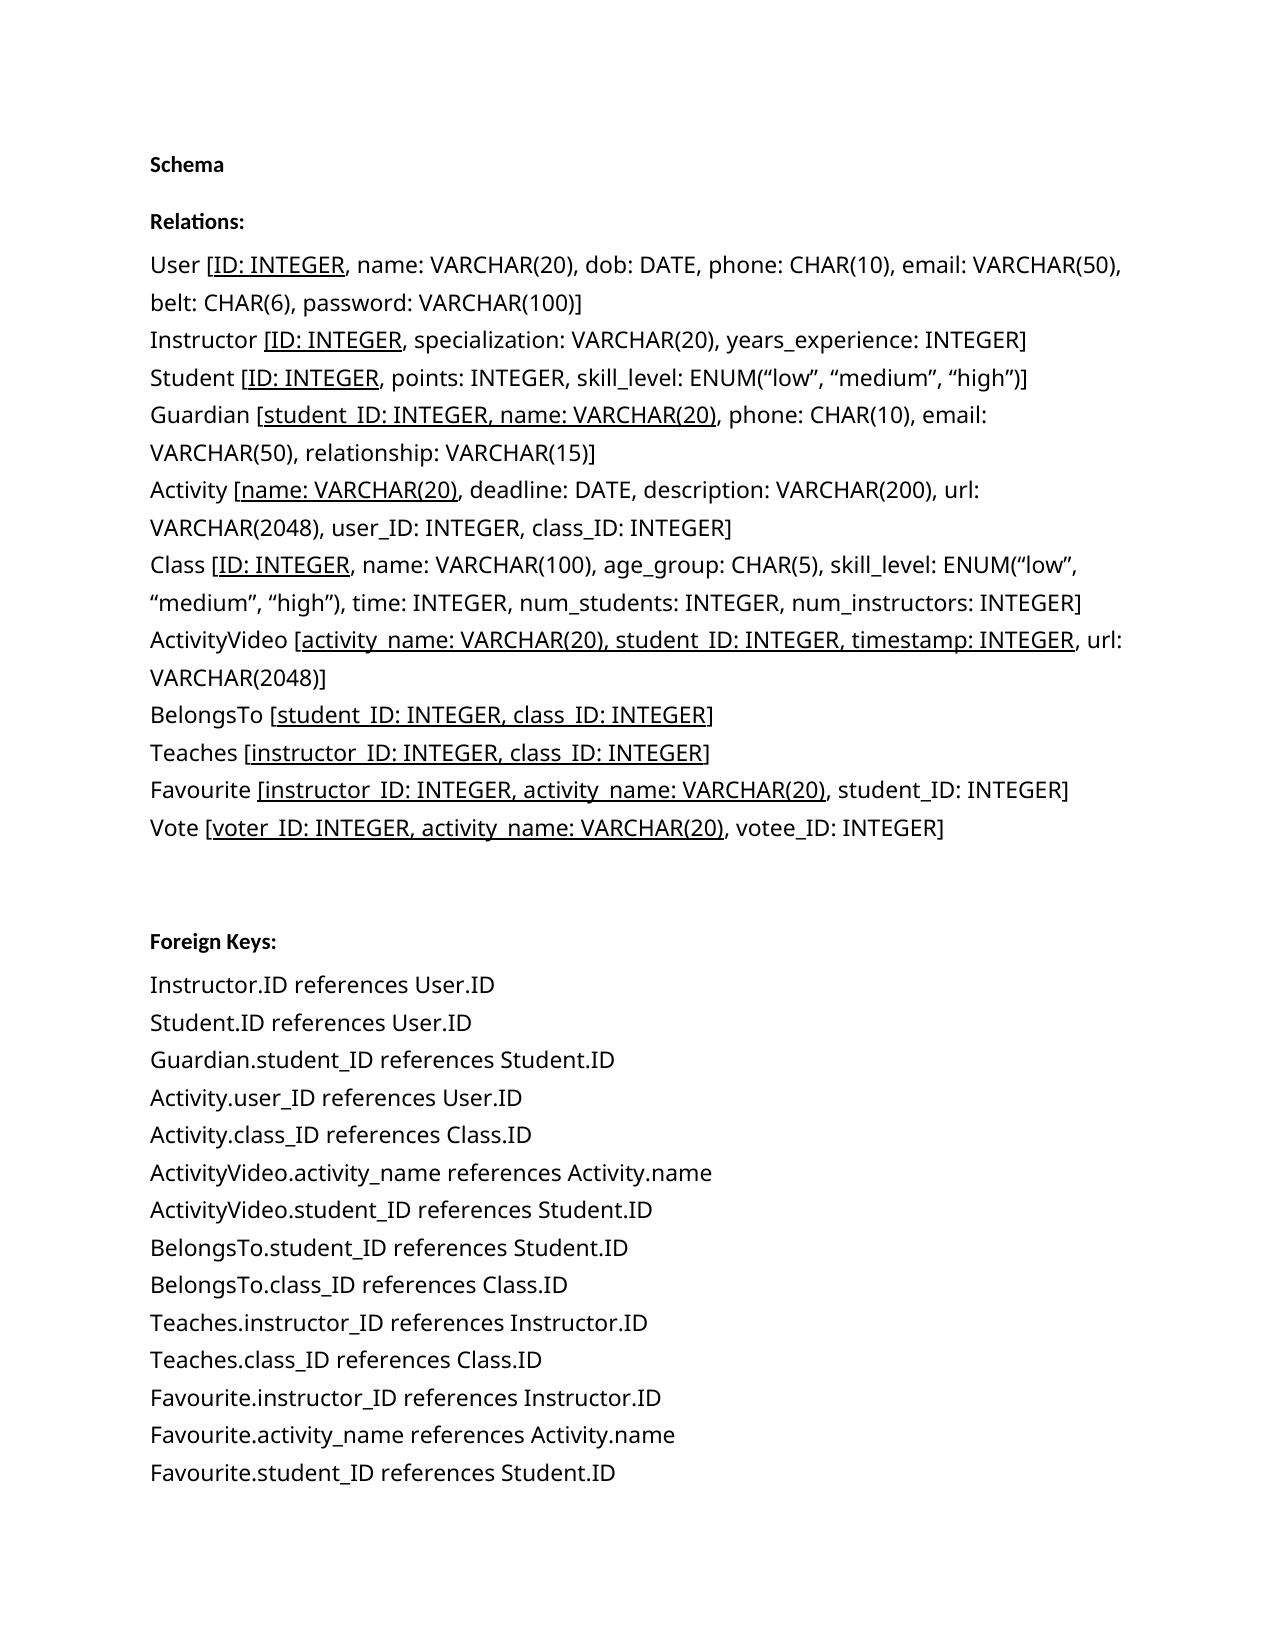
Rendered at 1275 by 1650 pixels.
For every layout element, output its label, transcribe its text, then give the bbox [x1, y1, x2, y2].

text Student.ID references User.ID [150, 1007, 1125, 1038]
text Vote [voter_ID: INTEGER, activity_name: VARCHAR(20), votee_ID: INTEGER] [150, 812, 1125, 843]
text Class [ID: INTEGER, name: VARCHAR(100), age_group: CHAR(5), skill_level: ENUM(“low”, “medium”, “high”), time: INTEGER, num_students: INTEGER, num_instructors: INTEGER] [150, 549, 1125, 618]
text BelongsTo.student_ID references Student.ID [150, 1232, 1125, 1263]
text Activity [name: VARCHAR(20), deadline: DATE, description: VARCHAR(200), url: VARCHAR(2048), user_ID: INTEGER, class_ID: INTEGER] [150, 474, 1125, 543]
text Guardian.student_ID references Student.ID [150, 1044, 1125, 1076]
text Favourite.student_ID references Student.ID [150, 1457, 1125, 1488]
text BelongsTo [student_ID: INTEGER, class_ID: INTEGER] [150, 699, 1125, 730]
text Instructor.ID references User.ID [150, 969, 1125, 1001]
text Teaches.class_ID references Class.ID [150, 1344, 1125, 1376]
text ActivityVideo [activity_name: VARCHAR(20), student_ID: INTEGER, timestamp: INTEGER, url: VARCHAR(2048)] [150, 624, 1125, 693]
text Relations: [150, 207, 1125, 235]
text Favourite [instructor_ID: INTEGER, activity_name: VARCHAR(20), student_ID: INTEGER] [150, 774, 1125, 805]
text BelongsTo.class_ID references Class.ID [150, 1269, 1125, 1301]
text User [ID: INTEGER, name: VARCHAR(20), dob: DATE, phone: CHAR(10), email: VARCHAR(50), belt: CHAR(6), password: VARCHAR(100)] [150, 249, 1125, 318]
text Activity.class_ID references Class.ID [150, 1119, 1125, 1151]
text Schema [150, 150, 1125, 178]
text Favourite.activity_name references Activity.name [150, 1419, 1125, 1451]
text Teaches [instructor_ID: INTEGER, class_ID: INTEGER] [150, 737, 1125, 768]
text ActivityVideo.student_ID references Student.ID [150, 1194, 1125, 1226]
text Teaches.instructor_ID references Instructor.ID [150, 1307, 1125, 1338]
text Guardian [student_ID: INTEGER, name: VARCHAR(20), phone: CHAR(10), email: VARCHAR(50), relationship: VARCHAR(15)] [150, 399, 1125, 468]
text Activity.user_ID references User.ID [150, 1082, 1125, 1113]
text Favourite.instructor_ID references Instructor.ID [150, 1382, 1125, 1413]
text Instructor [ID: INTEGER, specialization: VARCHAR(20), years_experience: INTEGER] [150, 324, 1125, 355]
text Foreign Keys: [150, 927, 1125, 955]
text Student [ID: INTEGER, points: INTEGER, skill_level: ENUM(“low”, “medium”, “high”)] [150, 362, 1125, 393]
text ActivityVideo.activity_name references Activity.name [150, 1157, 1125, 1188]
